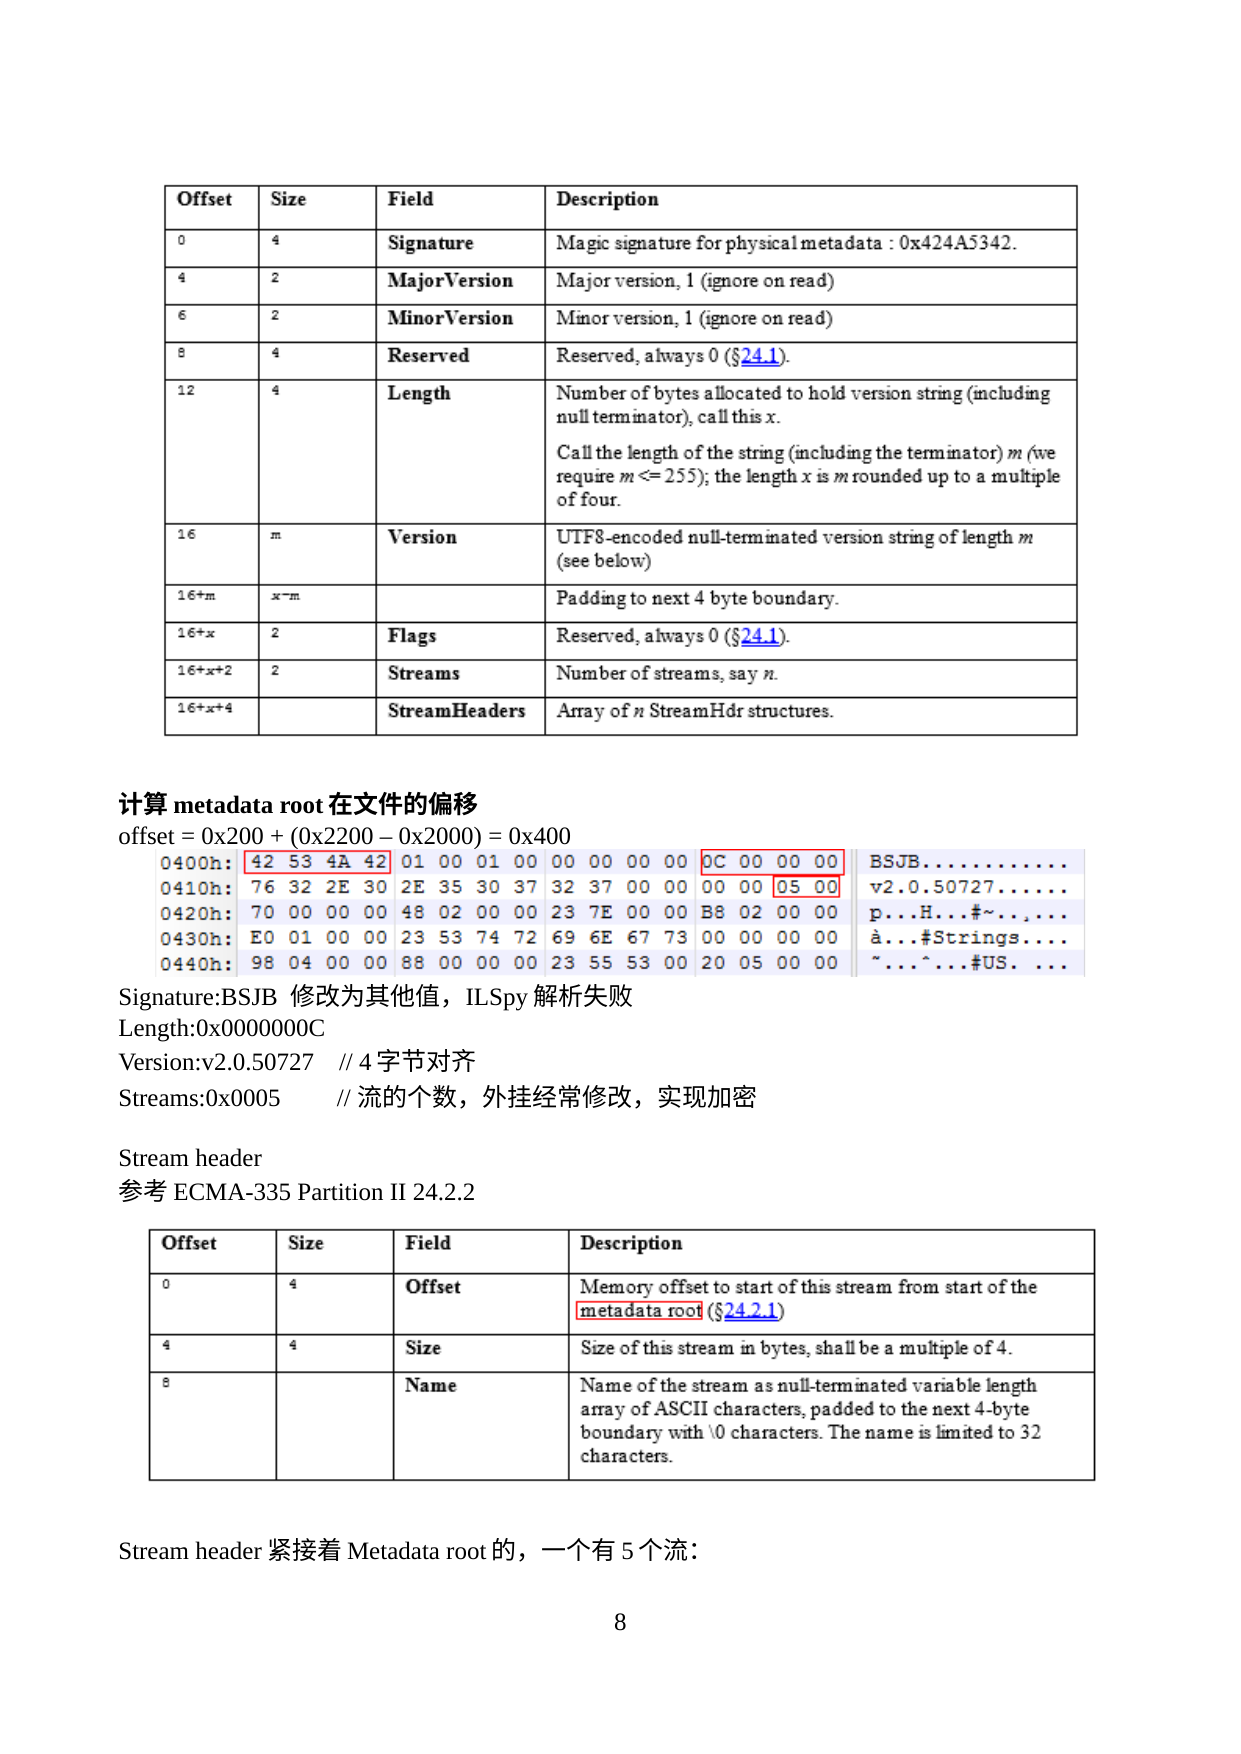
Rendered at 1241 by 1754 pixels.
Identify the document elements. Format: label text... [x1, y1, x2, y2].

text Length:0x0000000C [118, 1013, 1122, 1041]
text Signature:BSJB 修改为其他值，ILSpy解析失败 [118, 850, 1122, 1013]
text Stream header [118, 1143, 1122, 1171]
picture [152, 176, 1089, 744]
text Version:v2.0.50727 // 4字节对齐 [118, 1041, 1122, 1078]
text 计算metadata root在文件的偏移 [118, 785, 1122, 821]
text 参考ECMA-335 Partition II 24.2.2 [118, 1171, 1122, 1208]
picture [155, 849, 1085, 977]
text Streams:0x0005 // 流的个数，外挂经常修改，实现加密 [118, 1078, 1122, 1114]
picture [135, 1220, 1105, 1489]
text Stream header紧接着Metadata root的，一个有5个流： [118, 1530, 1122, 1566]
text offset = 0x200 + (0x2200 – 0x2000) = 0x400 [118, 821, 1122, 850]
